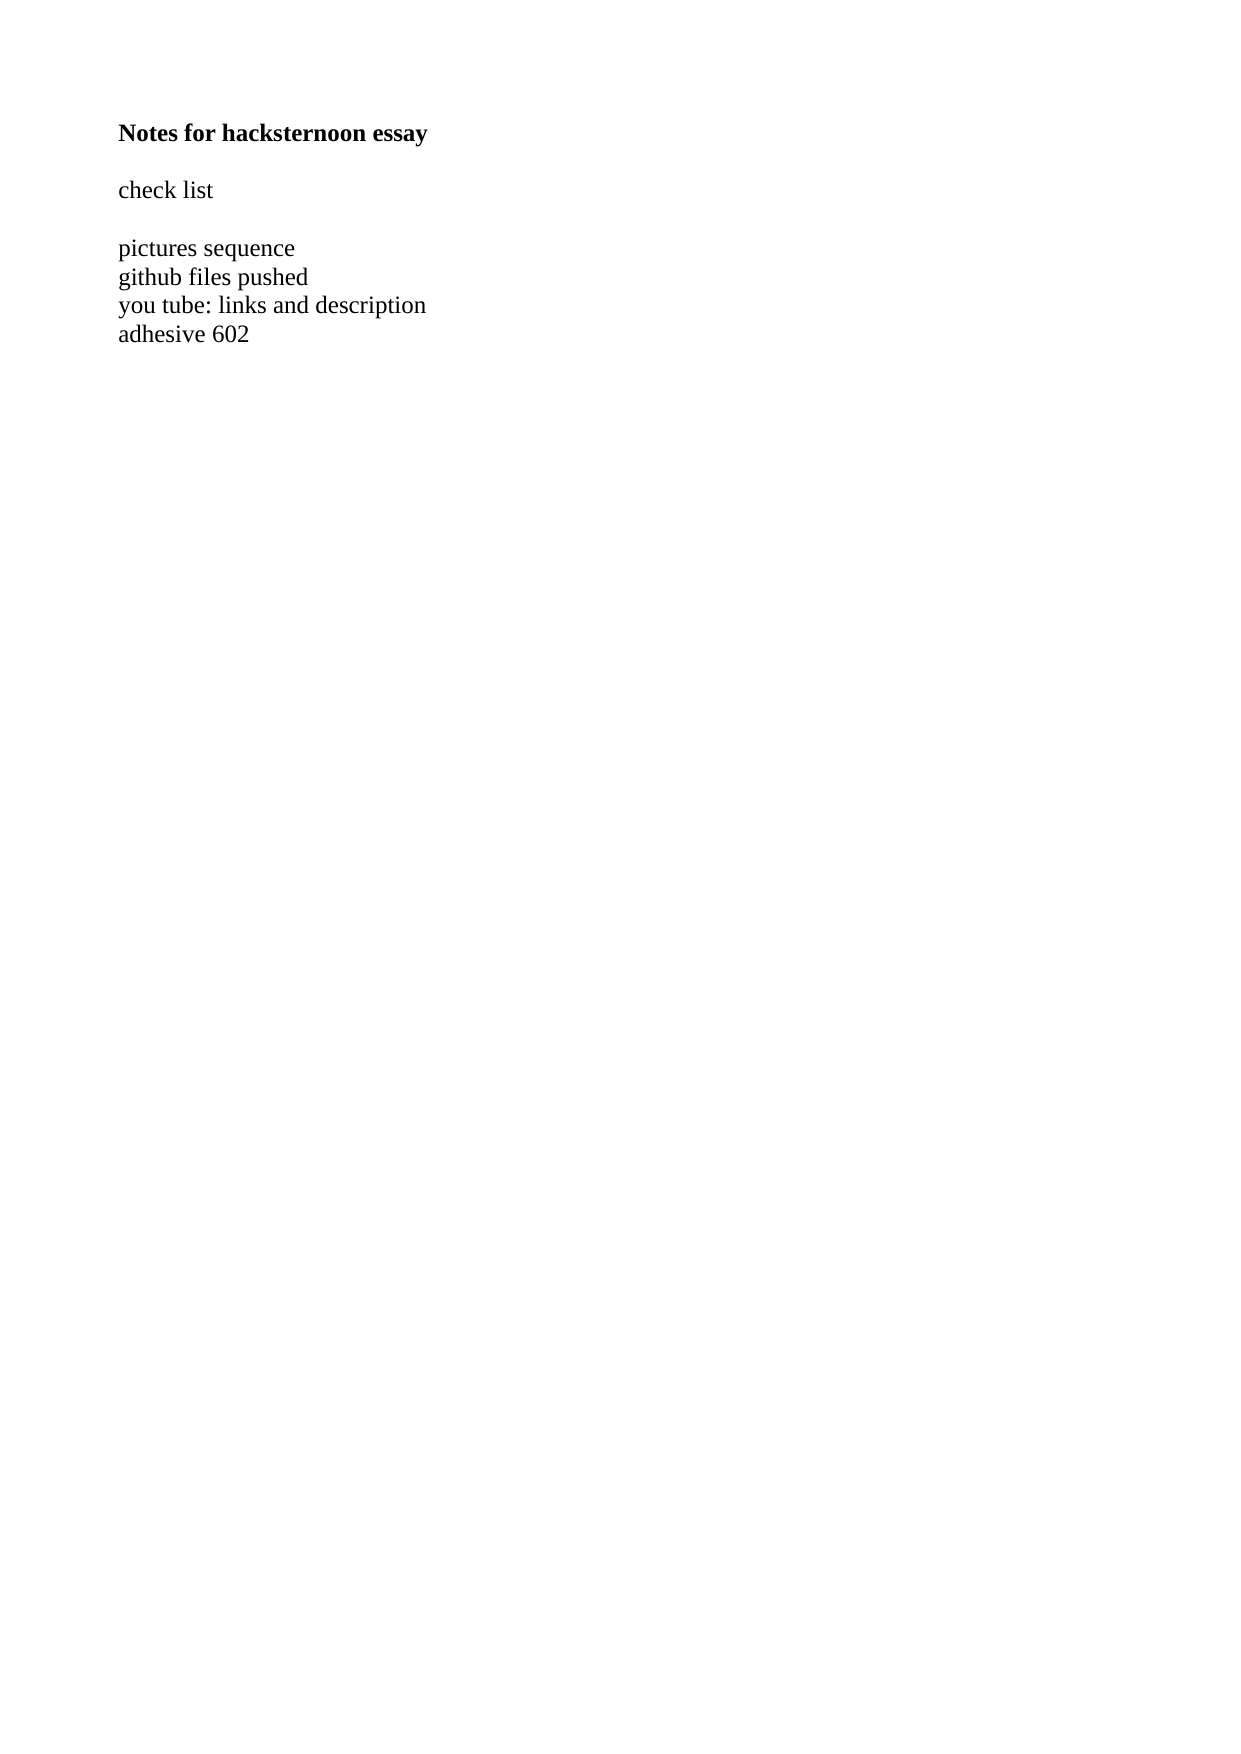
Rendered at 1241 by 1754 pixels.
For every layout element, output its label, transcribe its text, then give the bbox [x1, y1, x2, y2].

text Notes for hacksternoon essay [118, 118, 1122, 147]
text adhesive 602 [118, 319, 1122, 348]
text pictures sequence [118, 233, 1122, 262]
text check list [118, 176, 1122, 204]
text github files pushed [118, 262, 1122, 291]
text you tube: links and description [118, 291, 1122, 319]
